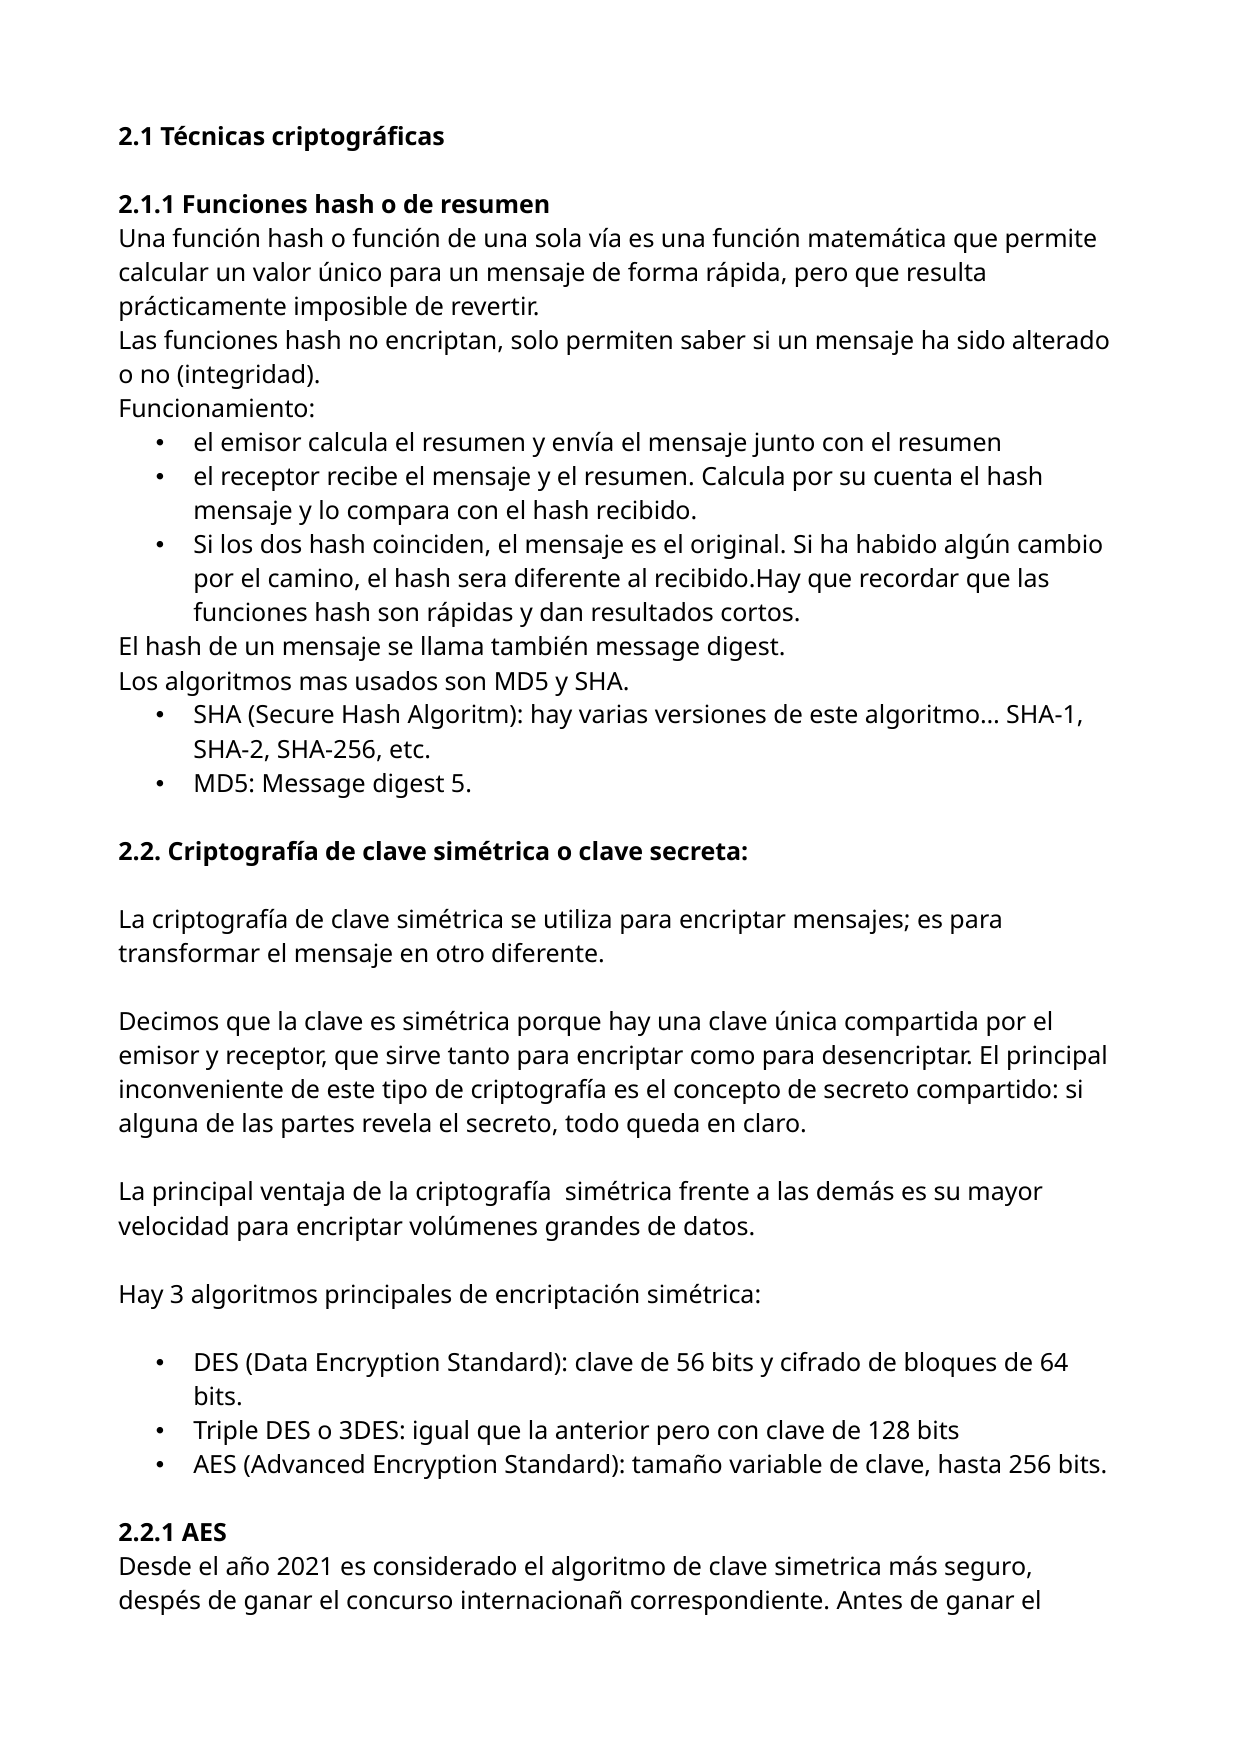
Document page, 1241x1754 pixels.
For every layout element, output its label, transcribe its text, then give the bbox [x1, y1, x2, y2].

list SHA (Secure Hash Algoritm): hay varias versiones de este algoritmo… SHA-1, SHA-2, SHA-256, etc. [156, 697, 1122, 765]
text 2.1 Técnicas criptográficas [118, 118, 1122, 152]
text Los algoritmos mas usados son MD5 y SHA. [118, 663, 1122, 697]
list MD5: Message digest 5. [156, 765, 1122, 799]
text 2.2. Criptografía de clave simétrica o clave secreta: [118, 833, 1122, 867]
text Una función hash o función de una sola vía es una función matemática que permite calcular un valor único para un mensaje de forma rápida, pero que resulta prácticamente imposible de revertir. [118, 220, 1122, 322]
list AES (Advanced Encryption Standard): tamaño variable de clave, hasta 256 bits. [156, 1447, 1122, 1481]
text El hash de un mensaje se llama también message digest. [118, 629, 1122, 663]
list el receptor recibe el mensaje y el resumen. Calcula por su cuenta el hash mensaje y lo compara con el hash recibido. [156, 459, 1122, 527]
list Triple DES o 3DES: igual que la anterior pero con clave de 128 bits [156, 1412, 1122, 1447]
text Desde el año 2021 es considerado el algoritmo de clave simetrica más seguro, despés de ganar el concurso internacionañ correspondiente. Antes de ganar el [118, 1549, 1122, 1617]
text 2.2.1 AES [118, 1515, 1122, 1549]
list DES (Data Encryption Standard): clave de 56 bits y cifrado de bloques de 64 bits. [156, 1344, 1122, 1412]
text Hay 3 algoritmos principales de encriptación simétrica: [118, 1276, 1122, 1310]
text La principal ventaja de la criptografía simétrica frente a las demás es su mayor velocidad para encriptar volúmenes grandes de datos. [118, 1174, 1122, 1242]
text 2.1.1 Funciones hash o de resumen [118, 186, 1122, 220]
list Si los dos hash coinciden, el mensaje es el original. Si ha habido algún cambio por el camino, el hash sera diferente al recibido.Hay que recordar que las funciones hash son rápidas y dan resultados cortos. [156, 527, 1122, 629]
text Funcionamiento: [118, 391, 1122, 425]
text Las funciones hash no encriptan, solo permiten saber si un mensaje ha sido alterado o no (integridad). [118, 322, 1122, 391]
list el emisor calcula el resumen y envía el mensaje junto con el resumen [156, 425, 1122, 459]
text Decimos que la clave es simétrica porque hay una clave única compartida por el emisor y receptor, que sirve tanto para encriptar como para desencriptar. El principal inconveniente de este tipo de criptografía es el concepto de secreto compartido: si alguna de las partes revela el secreto, todo queda en claro. [118, 1004, 1122, 1140]
text La criptografía de clave simétrica se utiliza para encriptar mensajes; es para transformar el mensaje en otro diferente. [118, 902, 1122, 970]
